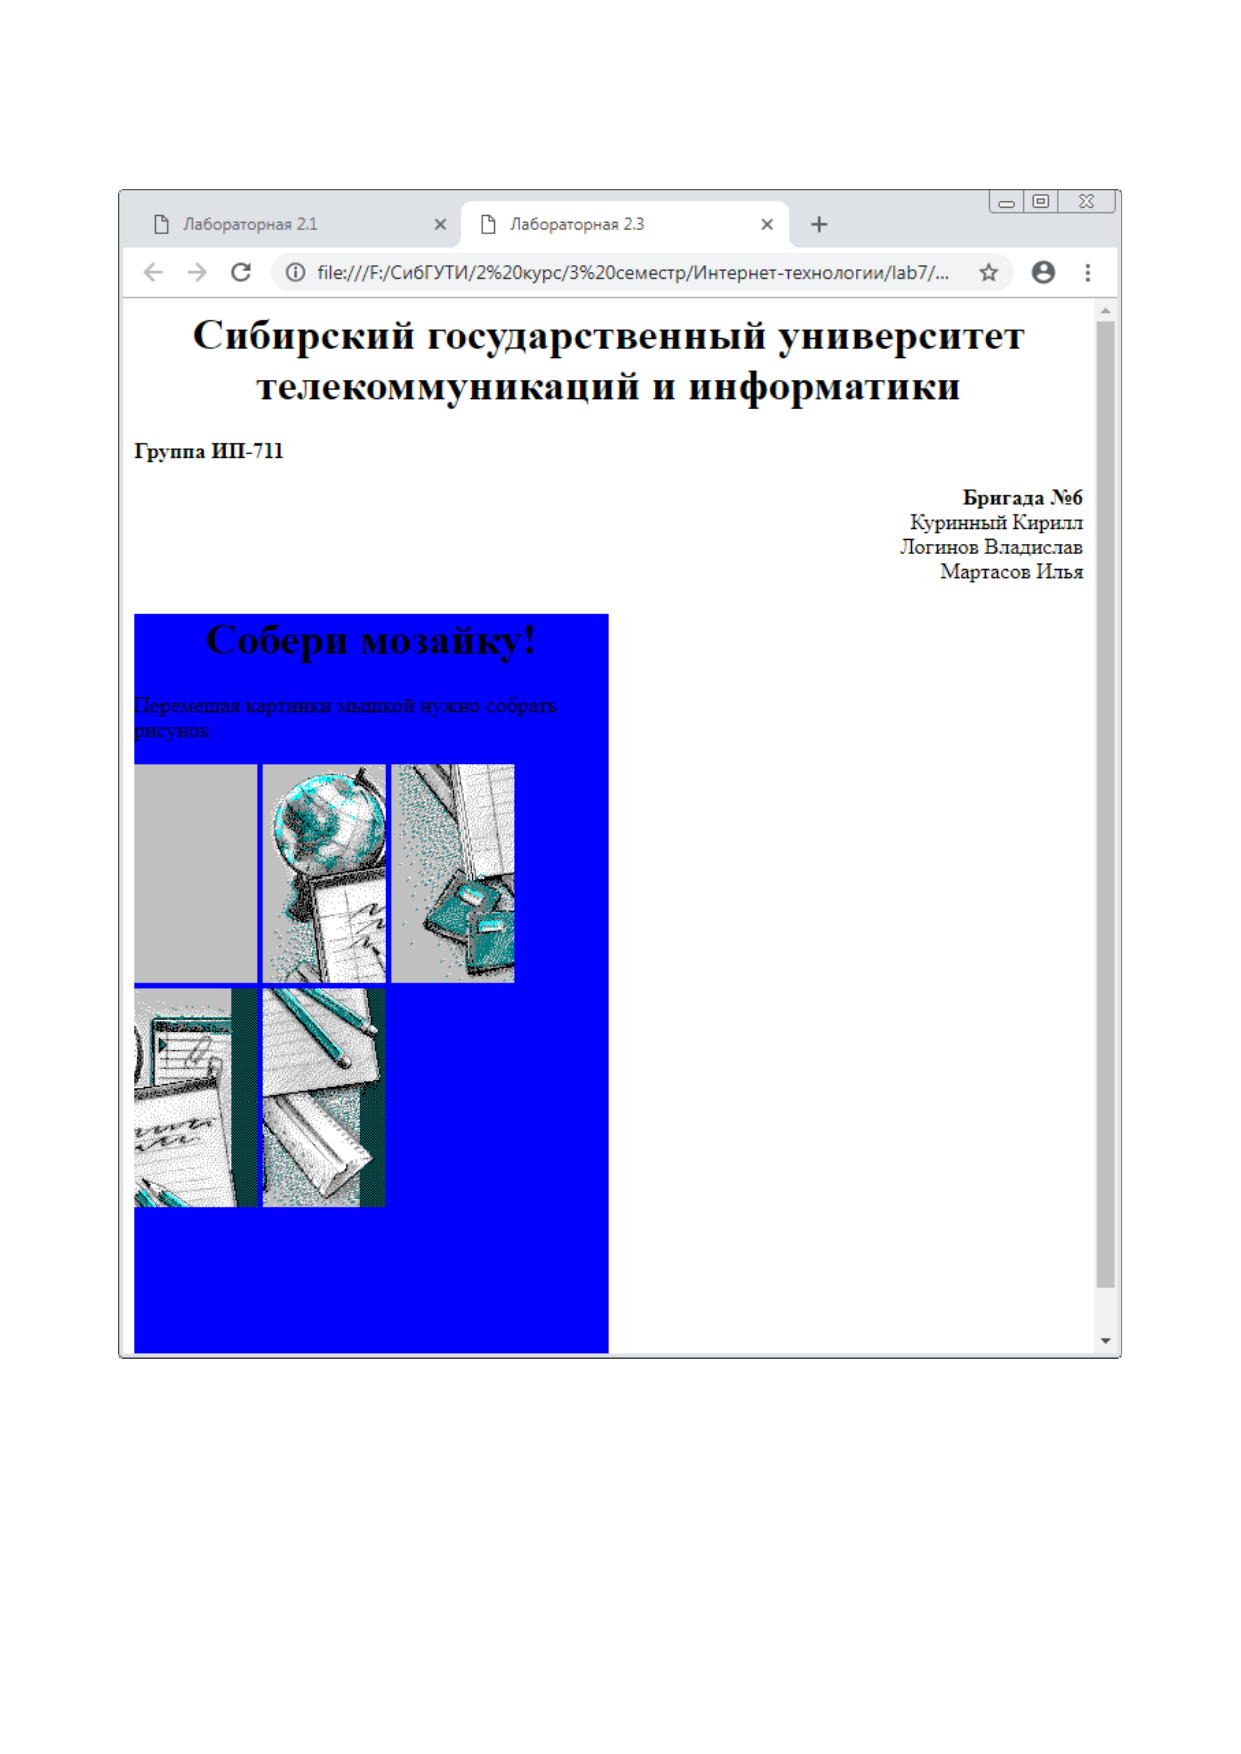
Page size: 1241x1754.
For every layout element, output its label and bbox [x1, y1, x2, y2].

picture [118, 189, 1123, 1359]
